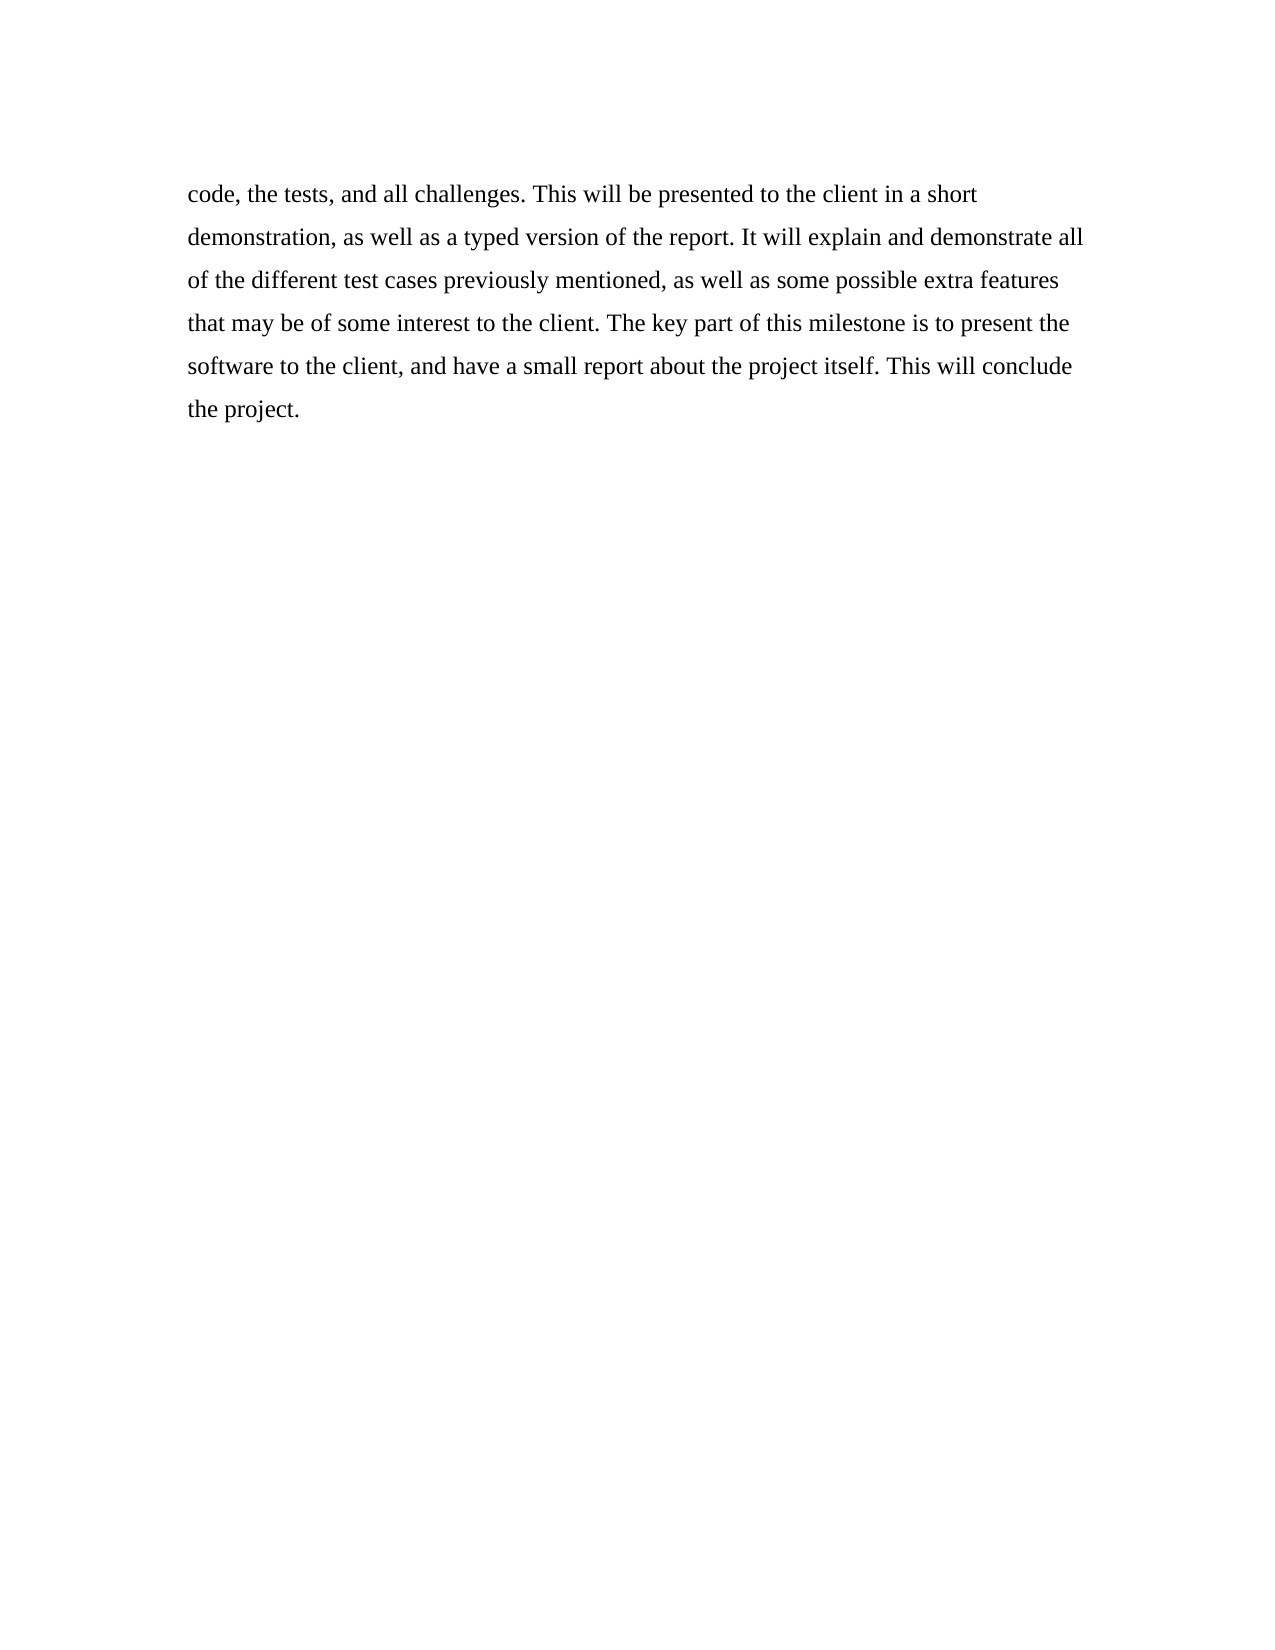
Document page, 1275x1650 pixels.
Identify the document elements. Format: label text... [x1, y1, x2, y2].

text code, the tests, and all challenges. This will be presented to the client in a short demonstration, as well as a typed version of the report. It will explain and demonstrate all of the different test cases previously mentioned, as well as some possible extra features that may be of some interest to the client. The key part of this milestone is to present the software to the client, and have a small report about the project itself. This will conclude the project. [187, 179, 1087, 423]
